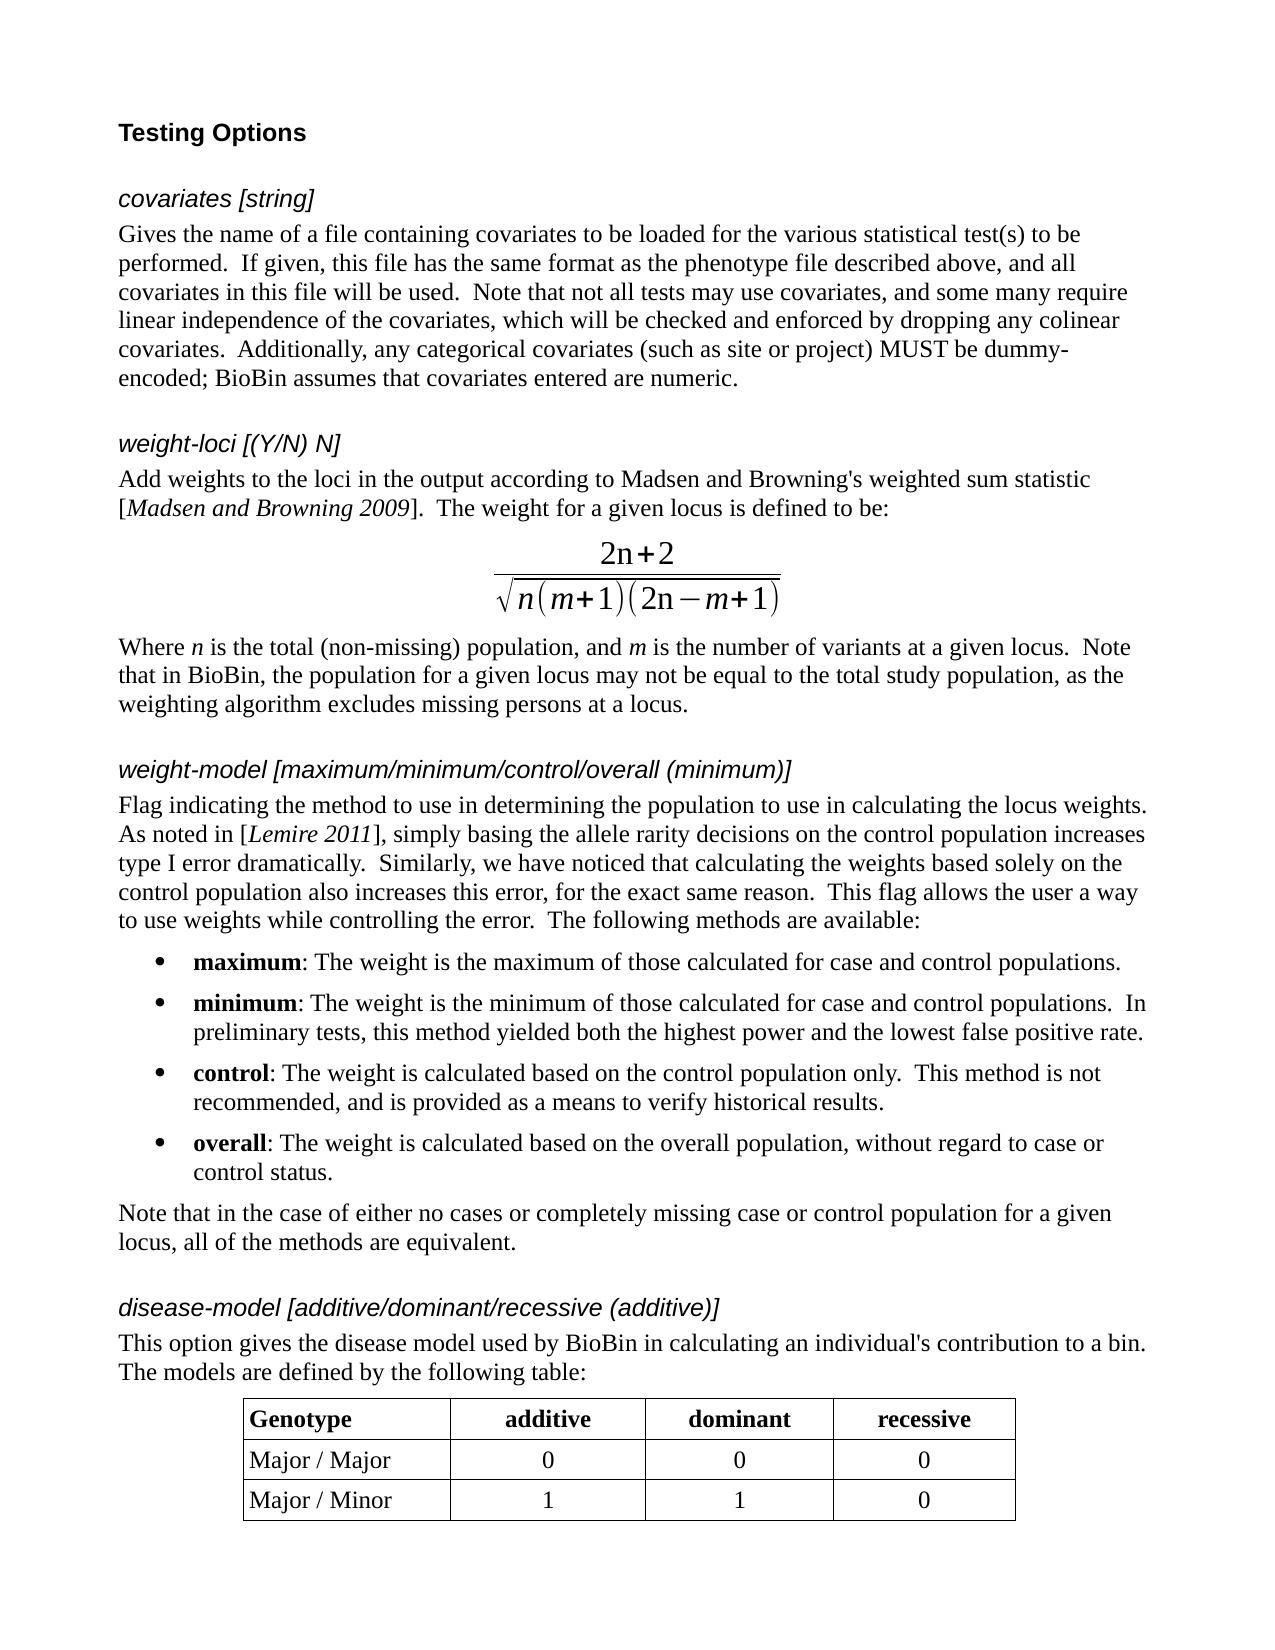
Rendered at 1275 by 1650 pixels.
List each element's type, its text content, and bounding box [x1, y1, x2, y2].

table_header Genotype [244, 1399, 450, 1438]
text This option gives the disease model used by BioBin in calculating an individual's contribution to a bin. The models are defined by the following table: [118, 1328, 1157, 1385]
table_cell 0 [646, 1440, 833, 1479]
table_cell Major / Major [244, 1440, 450, 1479]
text Add weights to the loci in the output according to Madsen and Browning's weighted sum statistic [Madsen and Browning 2009]. The weight for a given locus is defined to be: [118, 464, 1157, 522]
table_cell 0 [834, 1480, 1015, 1520]
table_cell 1 [646, 1480, 833, 1520]
table_cell 0 [451, 1440, 645, 1479]
table_cell 0 [834, 1440, 1015, 1479]
list control: The weight is calculated based on the control population only. This method is not recommended, and is provided as a means to verify historical results. [156, 1058, 1157, 1115]
table_header recessive [834, 1399, 1015, 1438]
table_header dominant [646, 1399, 833, 1438]
list maximum: The weight is the maximum of those calculated for case and control populations. [156, 947, 1157, 975]
text Flag indicating the method to use in determining the population to use in calculating the locus weights. As noted in [Lemire 2011], simply basing the allele rarity decisions on the control population increases type I error dramatically. Similarly, we have noticed that calculating the weights based solely on the control population also increases this error, for the exact same reason. This flag allows the user a way to use weights while controlling the error. The following methods are available: [118, 790, 1157, 934]
subtitle weight-loci [(Y/N) N] [118, 429, 1157, 458]
subtitle covariates [string] [118, 184, 1157, 213]
table_cell 1 [451, 1480, 645, 1520]
text Gives the name of a file containing covariates to be loaded for the various statistical test(s) to be performed. If given, this file has the same format as the phenotype file described above, and all covariates in this file will be used. Note that not all tests may use covariates, and some many require linear independence of the covariates, which will be checked and enforced by dropping any colinear covariates. Additionally, any categorical covariates (such as site or project) MUST be dummy-encoded; BioBin assumes that covariates entered are numeric. [118, 219, 1157, 392]
list minimum: The weight is the minimum of those calculated for case and control populations. In preliminary tests, this method yielded both the highest power and the lowest false positive rate. [156, 988, 1157, 1045]
subtitle disease-model [additive/dominant/recessive (additive)] [118, 1293, 1157, 1322]
subtitle Testing Options [118, 118, 1157, 147]
list overall: The weight is calculated based on the overall population, without regard to case or control status. [156, 1128, 1157, 1185]
text Where n is the total (non-missing) population, and m is the number of variants at a given locus. Note that in BioBin, the population for a given locus may not be equal to the total study population, as the weighting algorithm excludes missing persons at a locus. [118, 632, 1157, 718]
table_header additive [451, 1399, 645, 1438]
text Note that in the case of either no cases or completely missing case or control population for a given locus, all of the methods are equivalent. [118, 1198, 1157, 1255]
subtitle weight-model [maximum/minimum/control/overall (minimum)] [118, 755, 1157, 784]
table_cell Major / Minor [244, 1480, 450, 1520]
